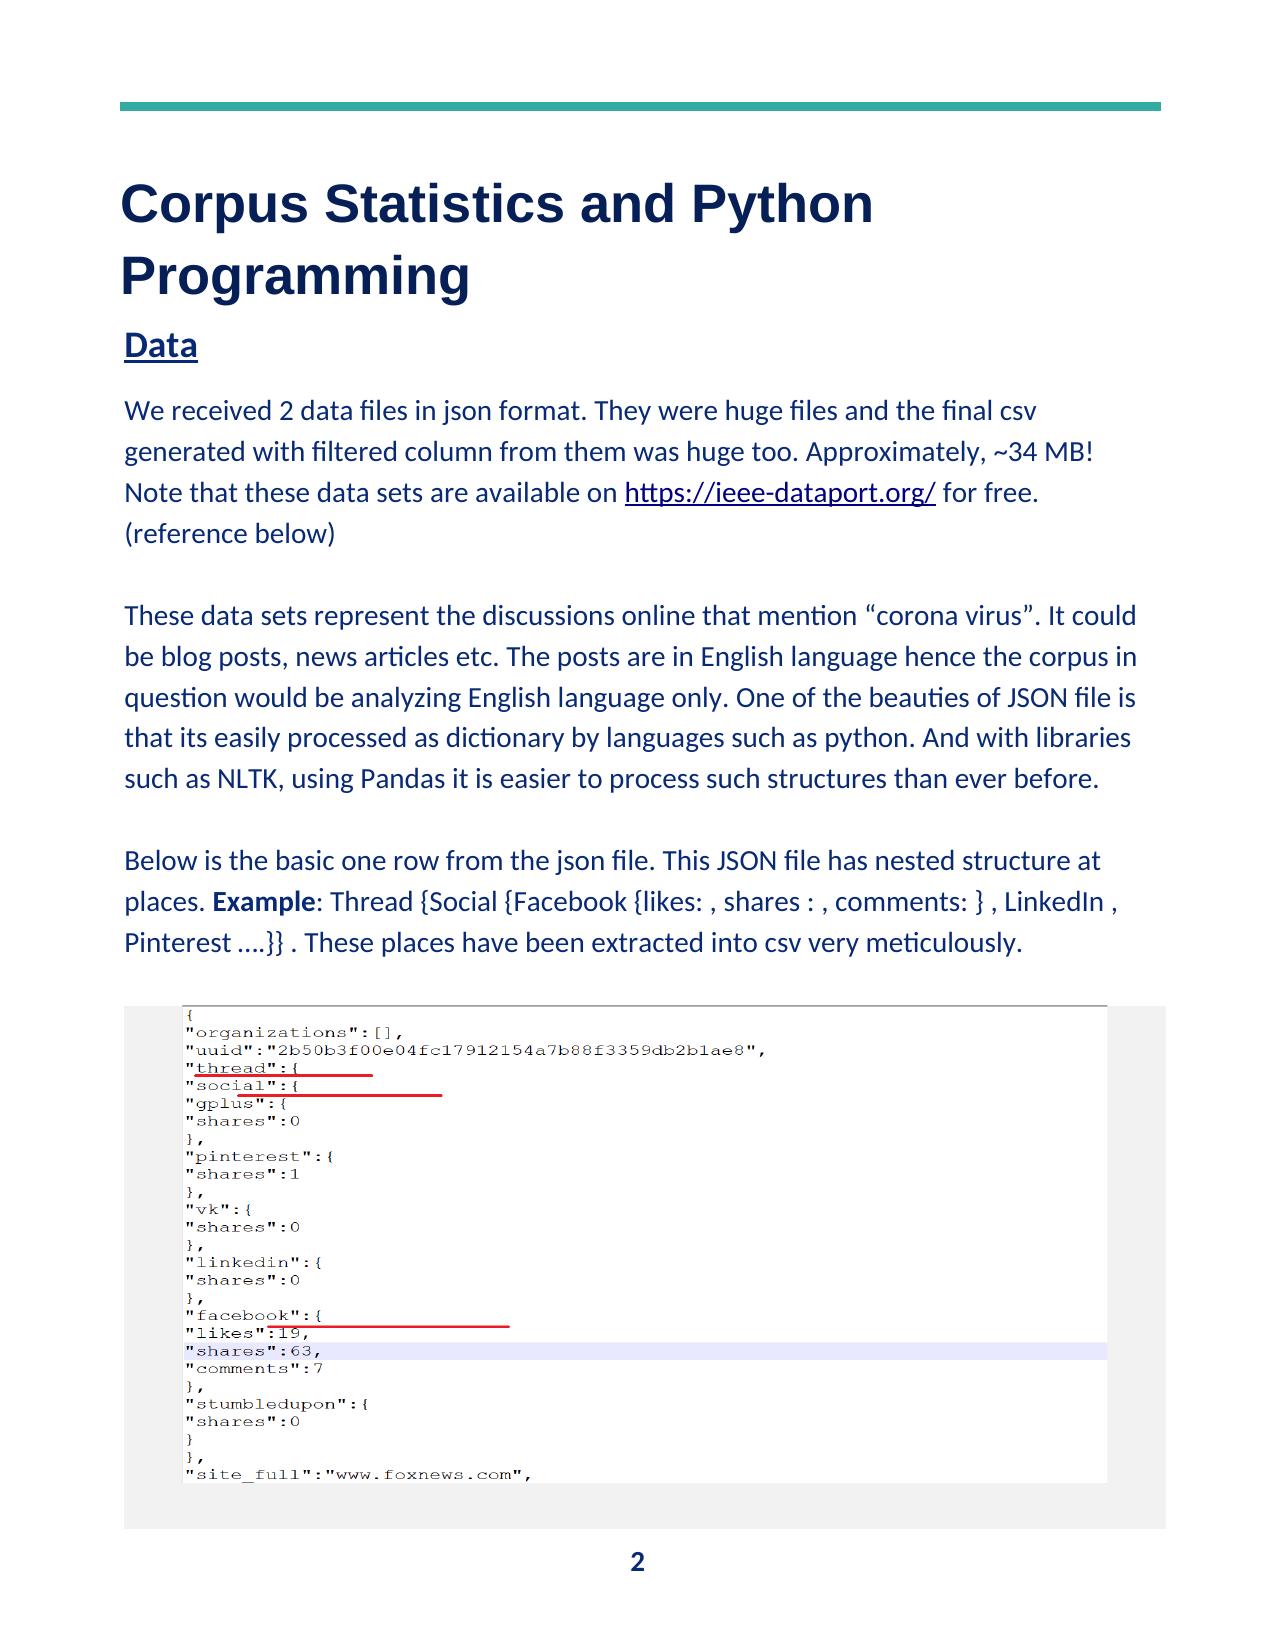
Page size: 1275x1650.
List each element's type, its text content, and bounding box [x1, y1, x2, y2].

table_cell [124, 1006, 1166, 1529]
subtitle Corpus Statistics and Python Programming [120, 172, 1155, 306]
table_header Data We received 2 data files in json format. They were huge files and the final csv generated with filtered column from them was huge too. Approximately, ~34 MB! Note that these data sets are available on https://ieee-dataport.org/ for free. (reference below) These data sets represent the discussions online that mention “corona virus”. It could be blog posts, news articles etc. The posts are in English language hence the corpus in question would be analyzing English language only. One of the beauties of JSON file is that its easily processed as dictionary by languages such as python. And with libraries such as NLTK, using Pandas it is easier to process such structures than ever before. Below is the basic one row from the json file. This JSON file has nested structure at places. Example: Thread {Social {Facebook {likes: , shares : , comments: } , LinkedIn , Pinterest ….}} . These places have been extracted into csv very meticulously. [124, 321, 1166, 1006]
